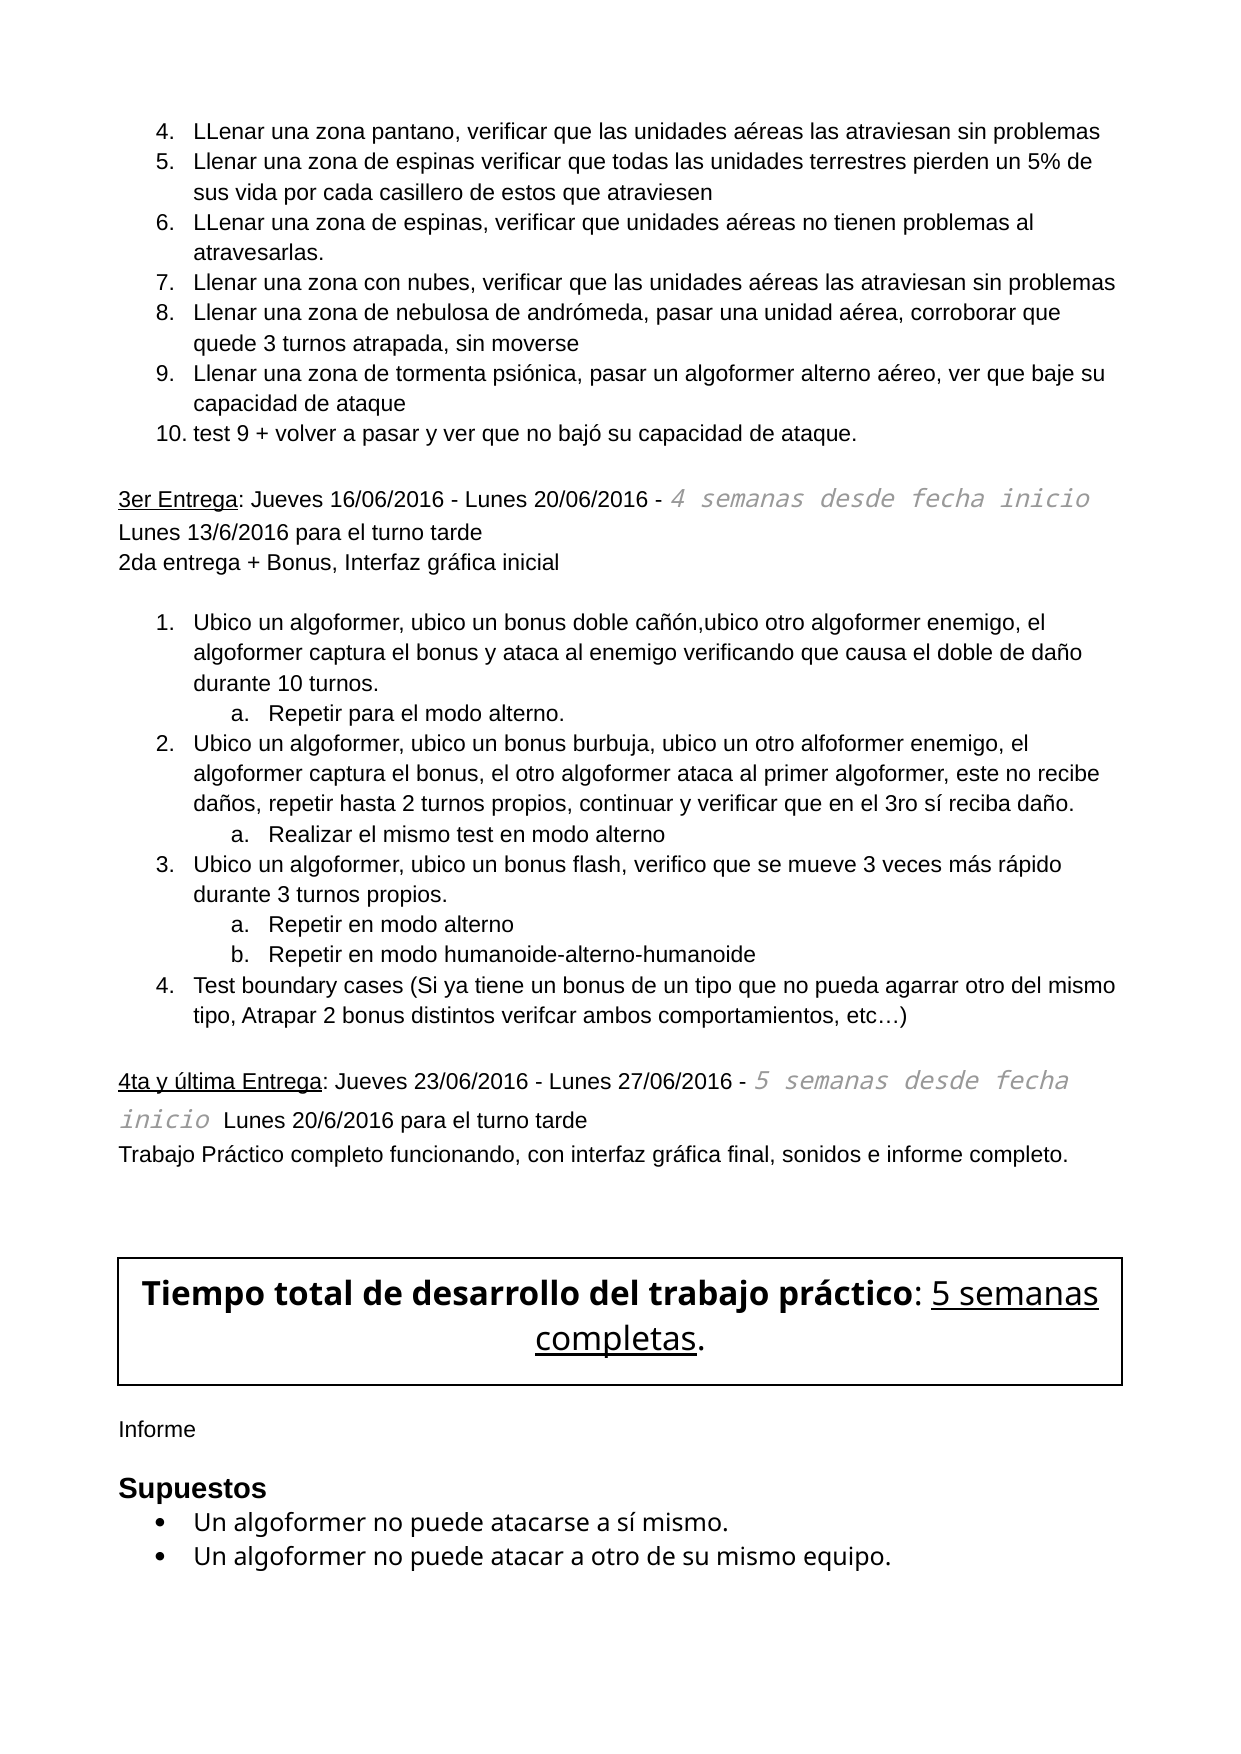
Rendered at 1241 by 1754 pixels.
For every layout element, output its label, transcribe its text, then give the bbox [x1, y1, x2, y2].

list Un algoformer no puede atacarse a sí mismo. [156, 1504, 1122, 1538]
list Ubico un algoformer, ubico un bonus burbuja, ubico un otro alfoformer enemigo, el algoformer captura el bonus, el otro algoformer ataca al primer algoformer, este no recibe daños, repetir hasta 2 turnos propios, continuar y verificar que en el 3ro sí reciba daño. [156, 730, 1122, 817]
list Llenar una zona de espinas verificar que todas las unidades terrestres pierden un 5% de sus vida por cada casillero de estos que atraviesen [156, 148, 1122, 205]
list Un algoformer no puede atacar a otro de su mismo equipo. [156, 1538, 1122, 1573]
subtitle Supuestos [118, 1471, 1122, 1504]
text 4ta y última Entrega: Jueves 23/06/2016 - Lunes 27/06/2016 - 5 semanas desde fecha inicio Lunes 20/6/2016 para el turno tarde [118, 1062, 1122, 1136]
list Llenar una zona de nebulosa de andrómeda, pasar una unidad aérea, corroborar que quede 3 turnos atrapada, sin moverse [156, 299, 1122, 356]
list Repetir en modo humanoide-alterno-humanoide [231, 941, 1122, 968]
table_header Tiempo total de desarrollo del trabajo práctico: 5 semanas completas. [119, 1259, 1121, 1383]
list Realizar el mismo test en modo alterno [231, 821, 1122, 847]
text 3er Entrega: Jueves 16/06/2016 - Lunes 20/06/2016 - 4 semanas desde fecha inicio Lunes 13/6/2016 para el turno tarde [118, 481, 1122, 545]
list LLenar una zona de espinas, verificar que unidades aéreas no tienen problemas al atravesarlas. [156, 209, 1122, 265]
list test 9 + volver a pasar y ver que no bajó su capacidad de ataque. [156, 420, 1122, 447]
list Repetir en modo alterno [231, 911, 1122, 938]
list Ubico un algoformer, ubico un bonus flash, verifico que se mueve 3 veces más rápido durante 3 turnos propios. [156, 851, 1122, 907]
text 2da entrega + Bonus, Interfaz gráfica inicial [118, 549, 1122, 575]
list LLenar una zona pantano, verificar que las unidades aéreas las atraviesan sin problemas [156, 118, 1122, 144]
text Trabajo Práctico completo funcionando, con interfaz gráfica final, sonidos e informe completo. [118, 1141, 1122, 1167]
list Llenar una zona con nubes, verificar que las unidades aéreas las atraviesan sin problemas [156, 269, 1122, 296]
list Ubico un algoformer, ubico un bonus doble cañón,ubico otro algoformer enemigo, el algoformer captura el bonus y ataca al enemigo verificando que causa el doble de daño durante 10 turnos. [156, 609, 1122, 696]
list Repetir para el modo alterno. [231, 700, 1122, 726]
list Llenar una zona de tormenta psiónica, pasar un algoformer alterno aéreo, ver que baje su capacidad de ataque [156, 360, 1122, 416]
text Informe [118, 1416, 1122, 1442]
list Test boundary cases (Si ya tiene un bonus de un tipo que no pueda agarrar otro del mismo tipo, Atrapar 2 bonus distintos verifcar ambos comportamientos, etc…) [156, 972, 1122, 1028]
